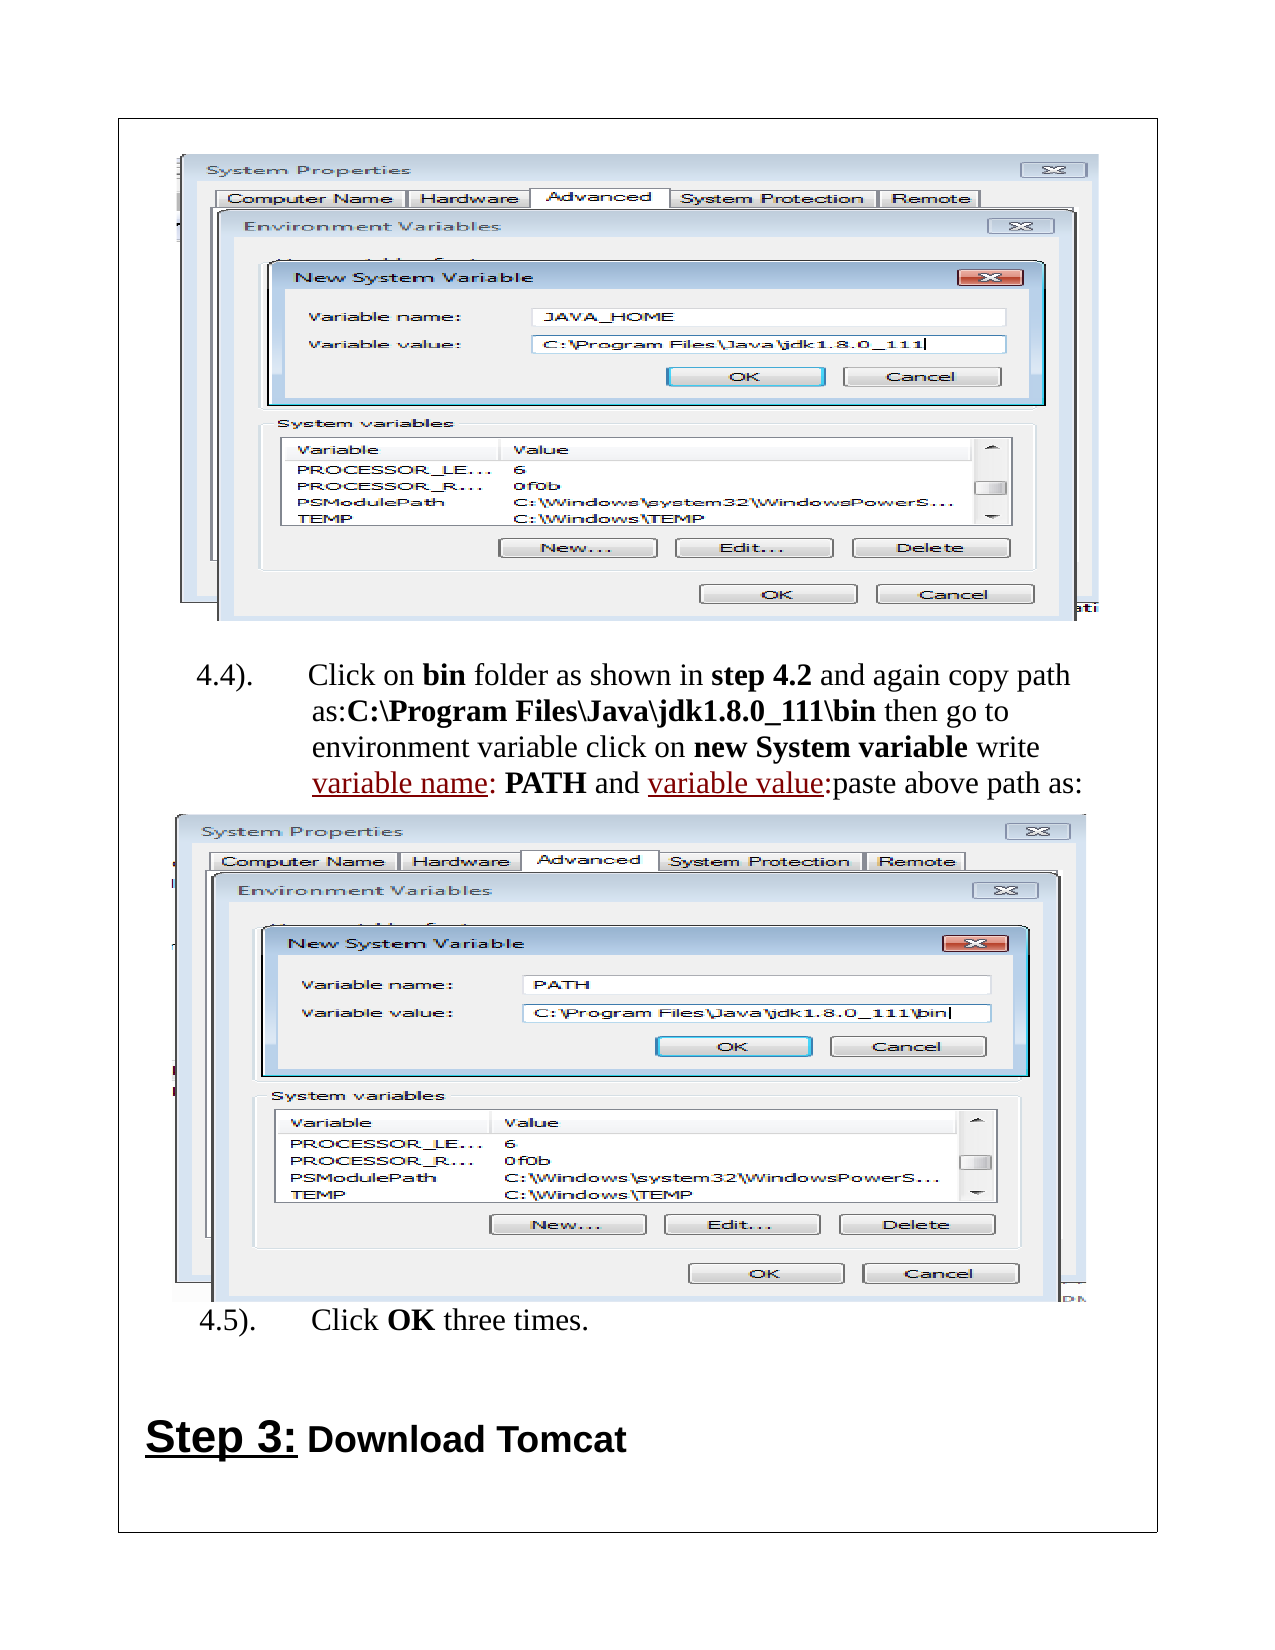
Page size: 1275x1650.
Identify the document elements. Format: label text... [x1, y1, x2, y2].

list as:C:\Program Files\Java\jdk1.8.0_111\bin then go to [196, 692, 1154, 728]
picture [171, 814, 1087, 1302]
list variable name: PATH and variable value:paste above path as: [196, 764, 1154, 800]
picture [176, 154, 1099, 621]
text Step 3: Download Tomcat [121, 1409, 1154, 1462]
text 4.5). Click OK three times. [121, 800, 1154, 1338]
list Click on bin folder as shown in step 4.2 and again copy path [196, 656, 1154, 692]
list environment variable click on new System variable write [196, 728, 1154, 764]
